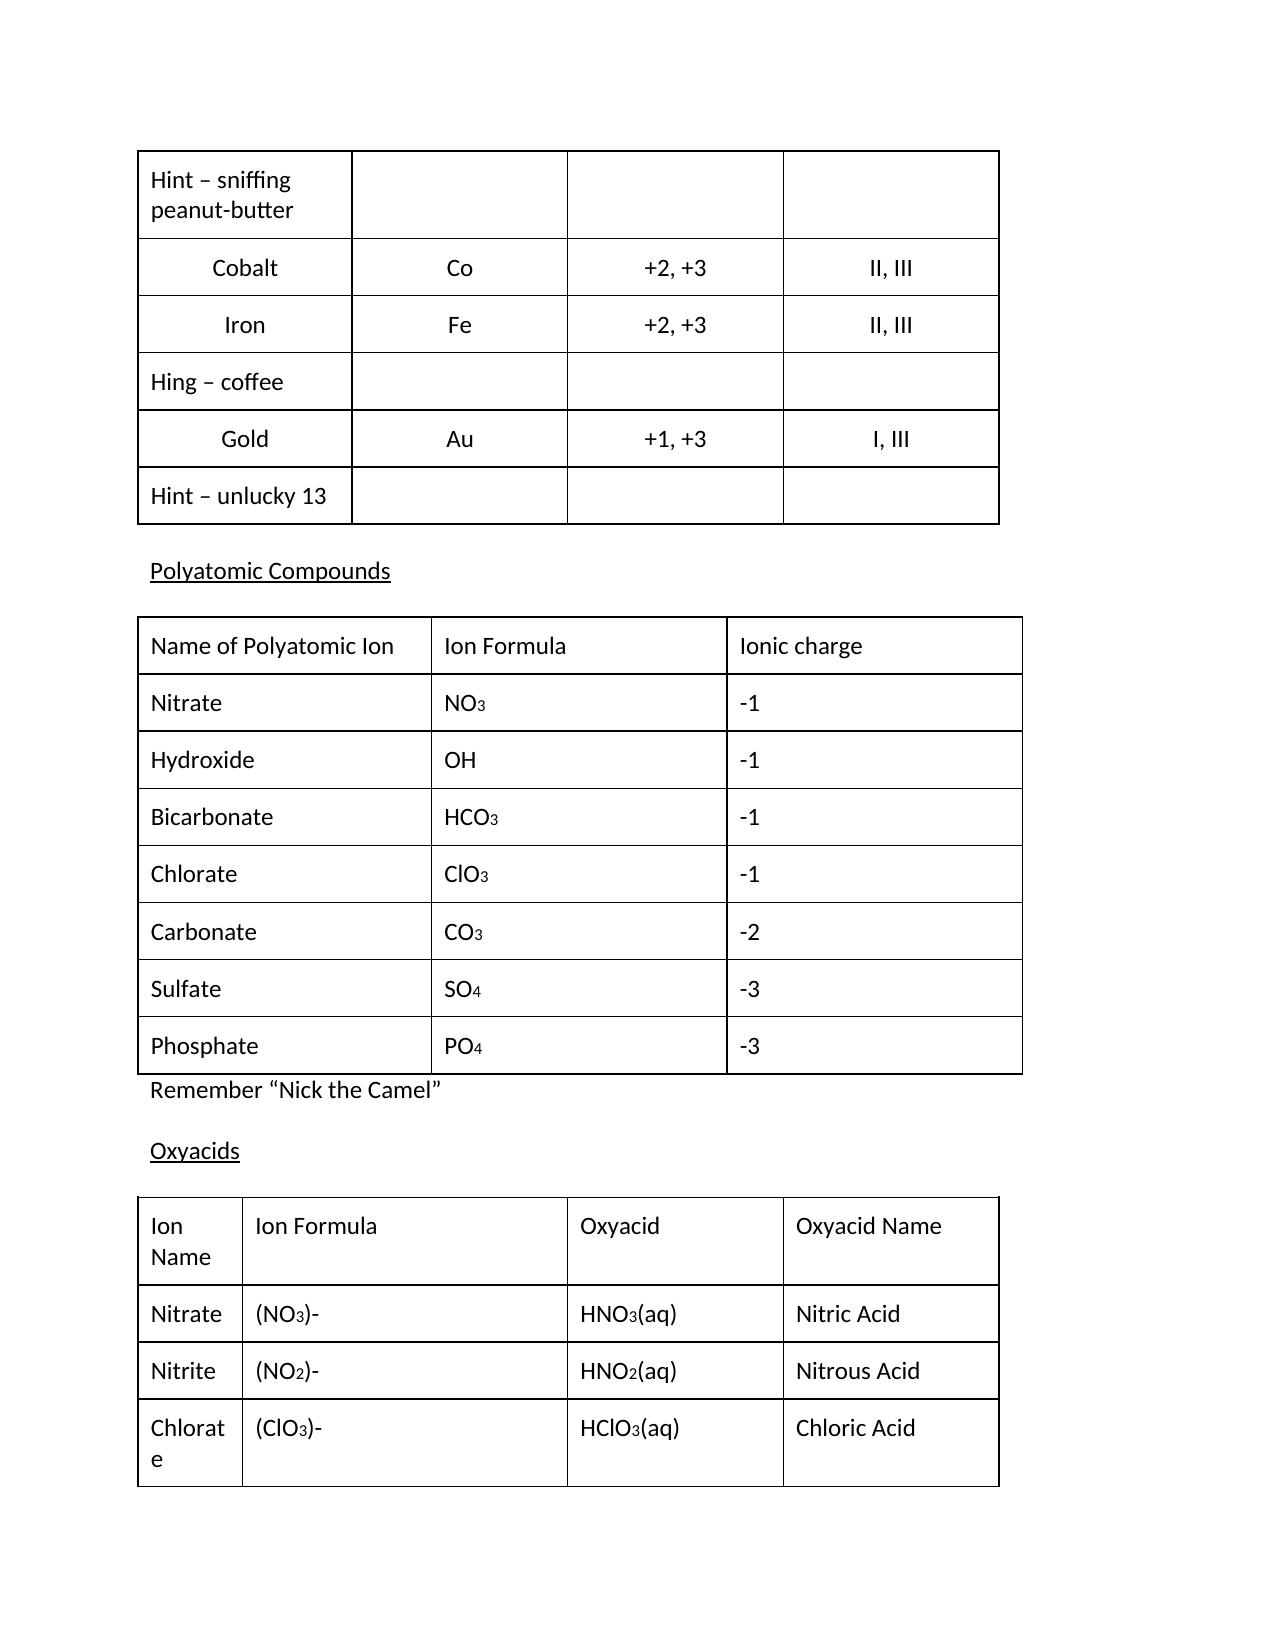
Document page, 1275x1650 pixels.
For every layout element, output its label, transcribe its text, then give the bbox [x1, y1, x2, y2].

table_cell Fe [353, 296, 567, 352]
table_cell Au [353, 411, 567, 466]
table_cell Chloric Acid [784, 1400, 998, 1486]
table_cell -3 [728, 960, 1022, 1016]
table_cell Nitric Acid [784, 1286, 998, 1341]
table_cell Hing – coffee [139, 353, 351, 409]
table_cell Cobalt [139, 239, 351, 295]
table_cell -1 [728, 732, 1022, 787]
table_cell Chlorate [139, 1400, 242, 1486]
table_cell Nitrous Acid [784, 1343, 998, 1398]
table_cell HClO3(aq) [568, 1400, 783, 1486]
table_cell Chlorate [139, 846, 431, 902]
table_cell Iron [139, 296, 351, 352]
table_header Oxyacid Name [784, 1198, 998, 1284]
table_cell NO3 [432, 675, 726, 730]
table_cell HNO3(aq) [568, 1286, 783, 1341]
table_cell CO3 [432, 903, 726, 959]
table_cell [353, 353, 567, 409]
table_cell Nitrate [139, 675, 431, 730]
table_cell PO4 [432, 1017, 726, 1073]
table_cell II, III [784, 239, 998, 295]
table_cell Nitrate [139, 1286, 242, 1341]
text Remember “Nick the Camel” [150, 1074, 1125, 1105]
table_cell HCO3 [432, 789, 726, 844]
table_header Name of Polyatomic Ion [139, 618, 431, 673]
table_header Ion Name [139, 1198, 242, 1284]
table_header Oxyacid [568, 1198, 783, 1284]
text Oxyacids [150, 1135, 1125, 1166]
table_header Ionic charge [728, 618, 1022, 673]
table_cell Gold [139, 411, 351, 466]
table_cell Bicarbonate [139, 789, 431, 844]
table_cell -3 [728, 1017, 1022, 1073]
table_cell [784, 353, 998, 409]
table_cell [568, 468, 783, 523]
table_cell (NO2)- [243, 1343, 567, 1398]
table_cell HNO2(aq) [568, 1343, 783, 1398]
table_cell II, III [784, 296, 998, 352]
table_cell -2 [728, 903, 1022, 959]
table_cell SO4 [432, 960, 726, 1016]
table_cell [353, 468, 567, 523]
table_cell Co [353, 239, 567, 295]
table_cell Phosphate [139, 1017, 431, 1073]
table_cell Hint – sniffing peanut-butter [139, 152, 351, 238]
table_cell I, III [784, 411, 998, 466]
table_header Ion Formula [243, 1198, 567, 1284]
table_cell +1, +3 [568, 411, 783, 466]
table_cell [784, 152, 998, 238]
table_cell Nitrite [139, 1343, 242, 1398]
table_cell [568, 353, 783, 409]
table_cell ClO3 [432, 846, 726, 902]
table_cell Hint – unlucky 13 [139, 468, 351, 523]
table_cell [784, 468, 998, 523]
table_cell [353, 152, 567, 238]
text Polyatomic Compounds [150, 555, 1125, 586]
table_cell -1 [728, 675, 1022, 730]
table_cell Carbonate [139, 903, 431, 959]
table_cell -1 [728, 789, 1022, 844]
table_cell Hydroxide [139, 732, 431, 787]
table_cell -1 [728, 846, 1022, 902]
table_cell +2, +3 [568, 296, 783, 352]
table_cell Sulfate [139, 960, 431, 1016]
table_header Ion Formula [432, 618, 726, 673]
table_cell OH [432, 732, 726, 787]
table_cell (ClO3)- [243, 1400, 567, 1486]
table_cell +2, +3 [568, 239, 783, 295]
table_cell [568, 152, 783, 238]
table_cell (NO3)- [243, 1286, 567, 1341]
